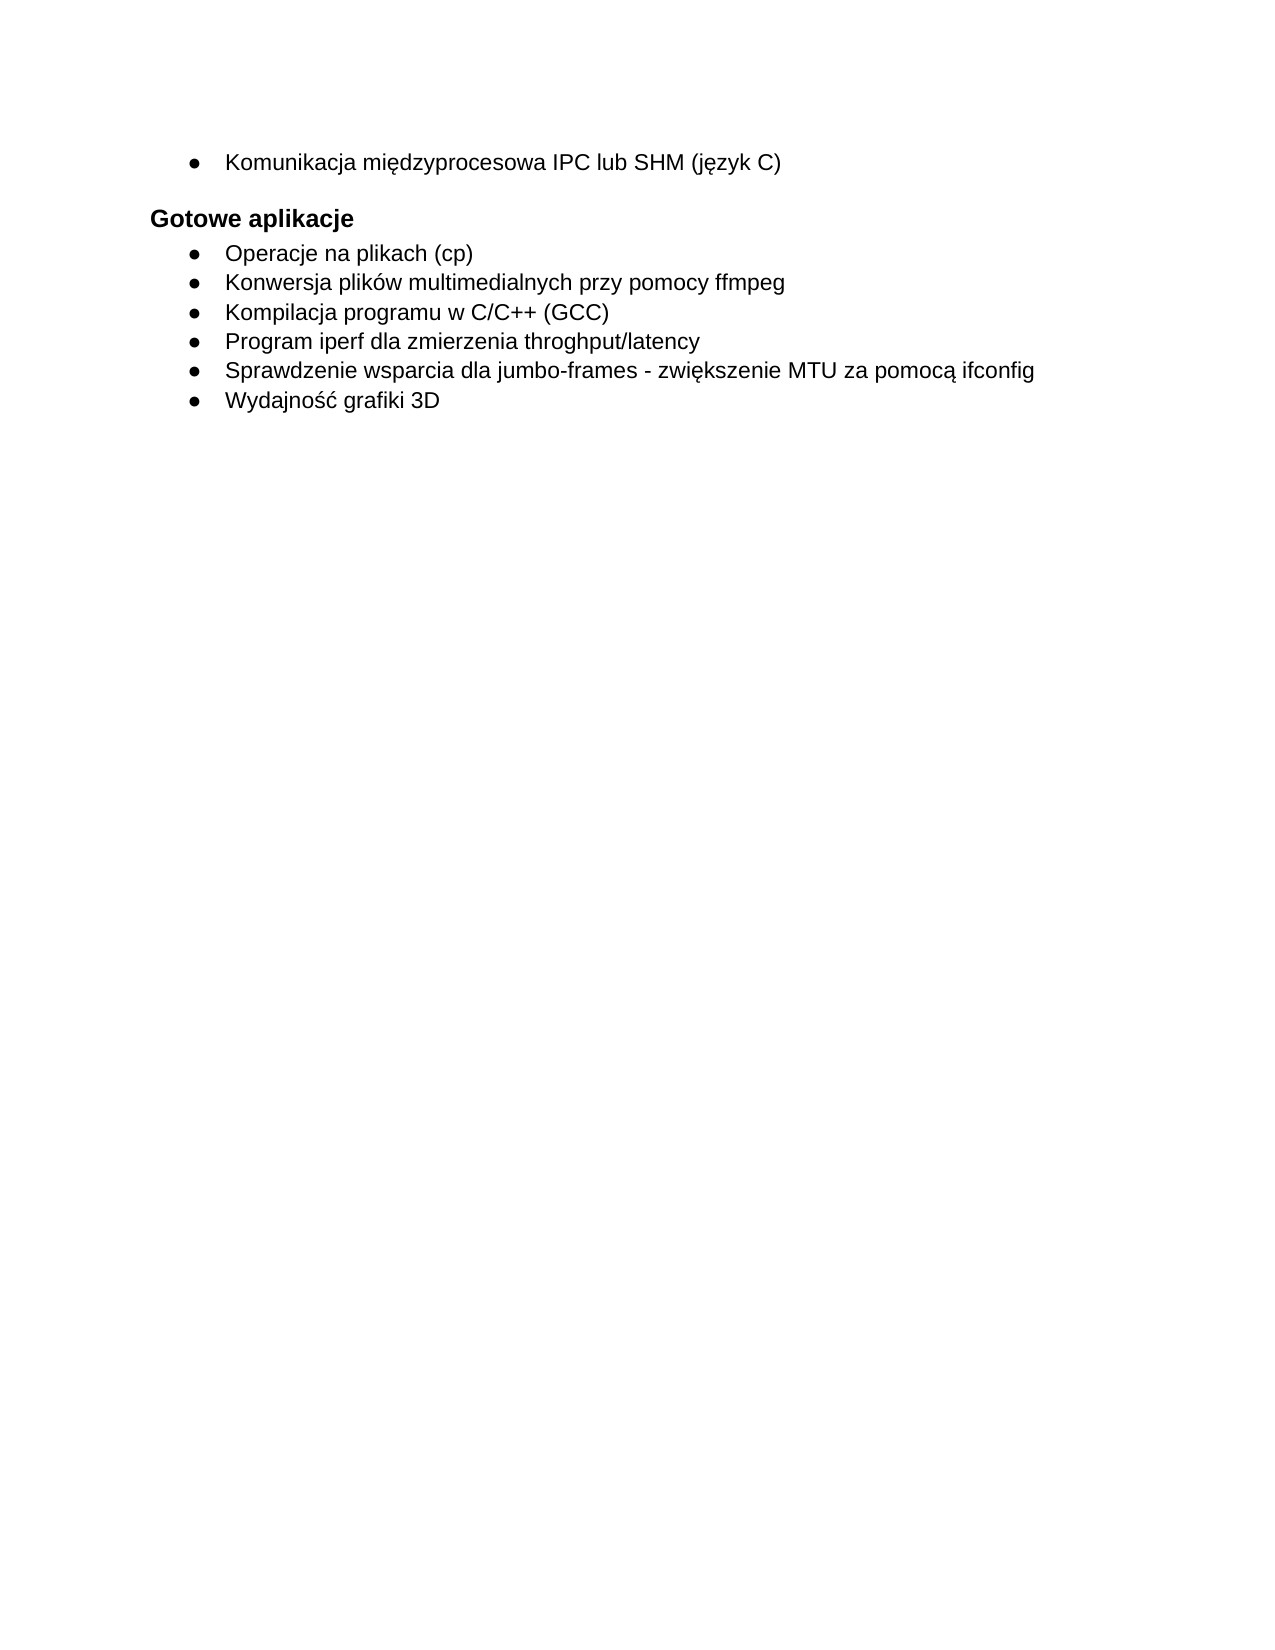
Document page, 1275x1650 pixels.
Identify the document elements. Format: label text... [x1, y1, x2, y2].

list Wydajność grafiki 3D [187, 387, 1125, 413]
list Sprawdzenie wsparcia dla jumbo-frames - zwiększenie MTU za pomocą ifconfig [187, 358, 1125, 384]
list Program iperf dla zmierzenia throghput/latency [187, 329, 1125, 354]
list Komunikacja międzyprocesowa IPC lub SHM (język C) [187, 150, 1125, 176]
subtitle Gotowe aplikacje [150, 204, 1125, 232]
list Konwersja plików multimedialnych przy pomocy ffmpeg [187, 270, 1125, 296]
list Kompilacja programu w C/C++ (GCC) [187, 299, 1125, 325]
list Operacje na plikach (cp) [187, 241, 1125, 266]
